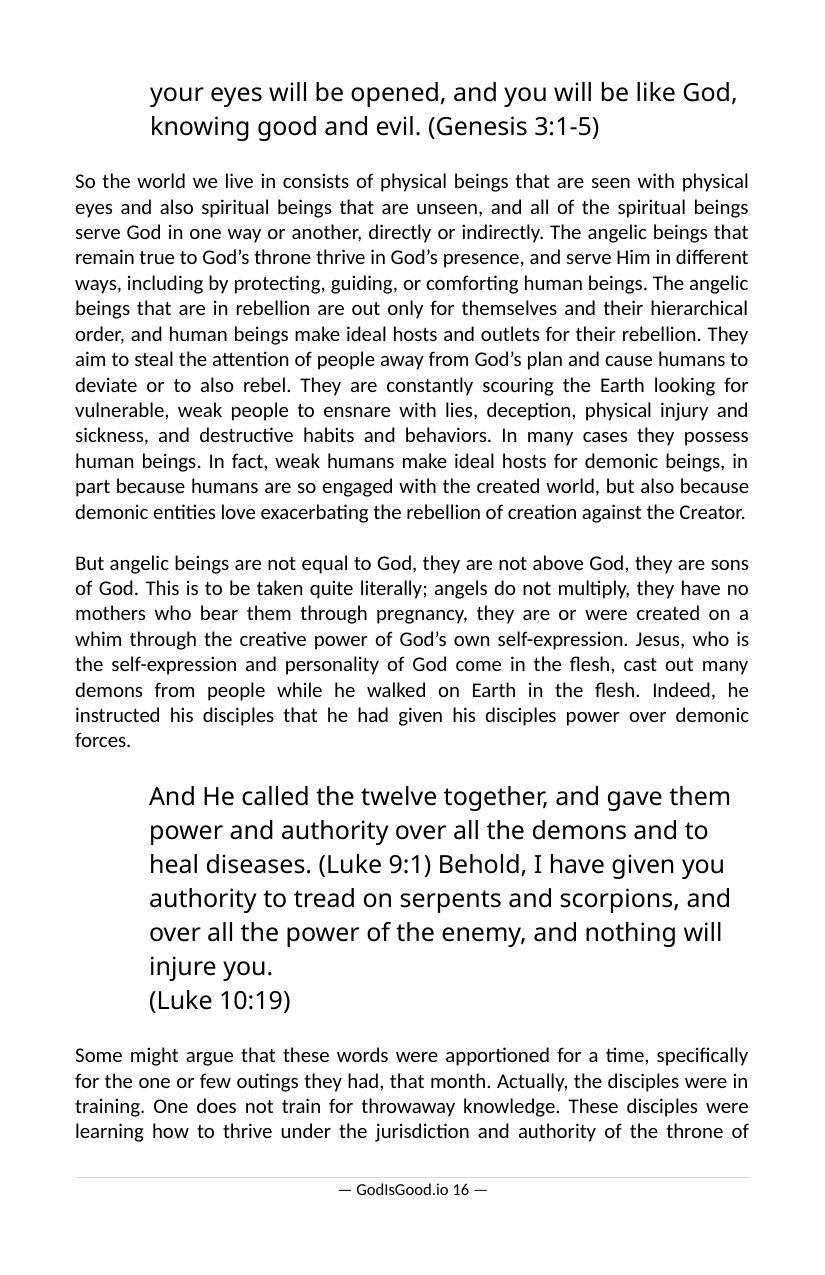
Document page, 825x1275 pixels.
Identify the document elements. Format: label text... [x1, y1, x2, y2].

text your eyes will be opened, and you will be like God, knowing good and evil. (Genesis 3:1-5) [150, 75, 750, 143]
text And He called the twelve together, and gave them power and authority over all the demons and to heal diseases. (Luke 9:1) Behold, I have given you authority to tread on serpents and scorpions, and over all the power of the enemy, and nothing will injure you. (Luke 10:19) [149, 778, 750, 1017]
text But angelic beings are not equal to God, they are not above God, they are sons of God. This is to be taken quite literally; angels do not multiply, they have no mothers who bear them through pregnancy, they are or were created on a whim through the creative power of God’s own self-expression. Jesus, who is the self-expression and personality of God come in the flesh, cast out many demons from people while he walked on Earth in the flesh. Indeed, he instructed his disciples that he had given his disciples power over demonic forces. [75, 550, 750, 753]
text Some might argue that these words were apportioned for a time, specifically for the one or few outings they had, that month. Actually, the disciples were in training. One does not train for throwaway knowledge. These disciples were learning how to thrive under the jurisdiction and authority of the throne of [75, 1042, 750, 1144]
text So the world we live in consists of physical beings that are seen with physical eyes and also spiritual beings that are unseen, and all of the spiritual beings serve God in one way or another, directly or indirectly. The angelic beings that remain true to God’s throne thrive in God’s presence, and serve Him in different ways, including by protecting, guiding, or comforting human beings. The angelic beings that are in rebellion are out only for themselves and their hierarchical order, and human beings make ideal hosts and outlets for their rebellion. They aim to steal the attention of people away from God’s plan and cause humans to deviate or to also rebel. They are constantly scouring the Earth looking for vulnerable, weak people to ensnare with lies, deception, physical injury and sickness, and destructive habits and behaviors. In many cases they possess human beings. In fact, weak humans make ideal hosts for demonic beings, in part because humans are so engaged with the created world, but also because demonic entities love exacerbating the rebellion of creation against the Creator. [75, 168, 750, 524]
